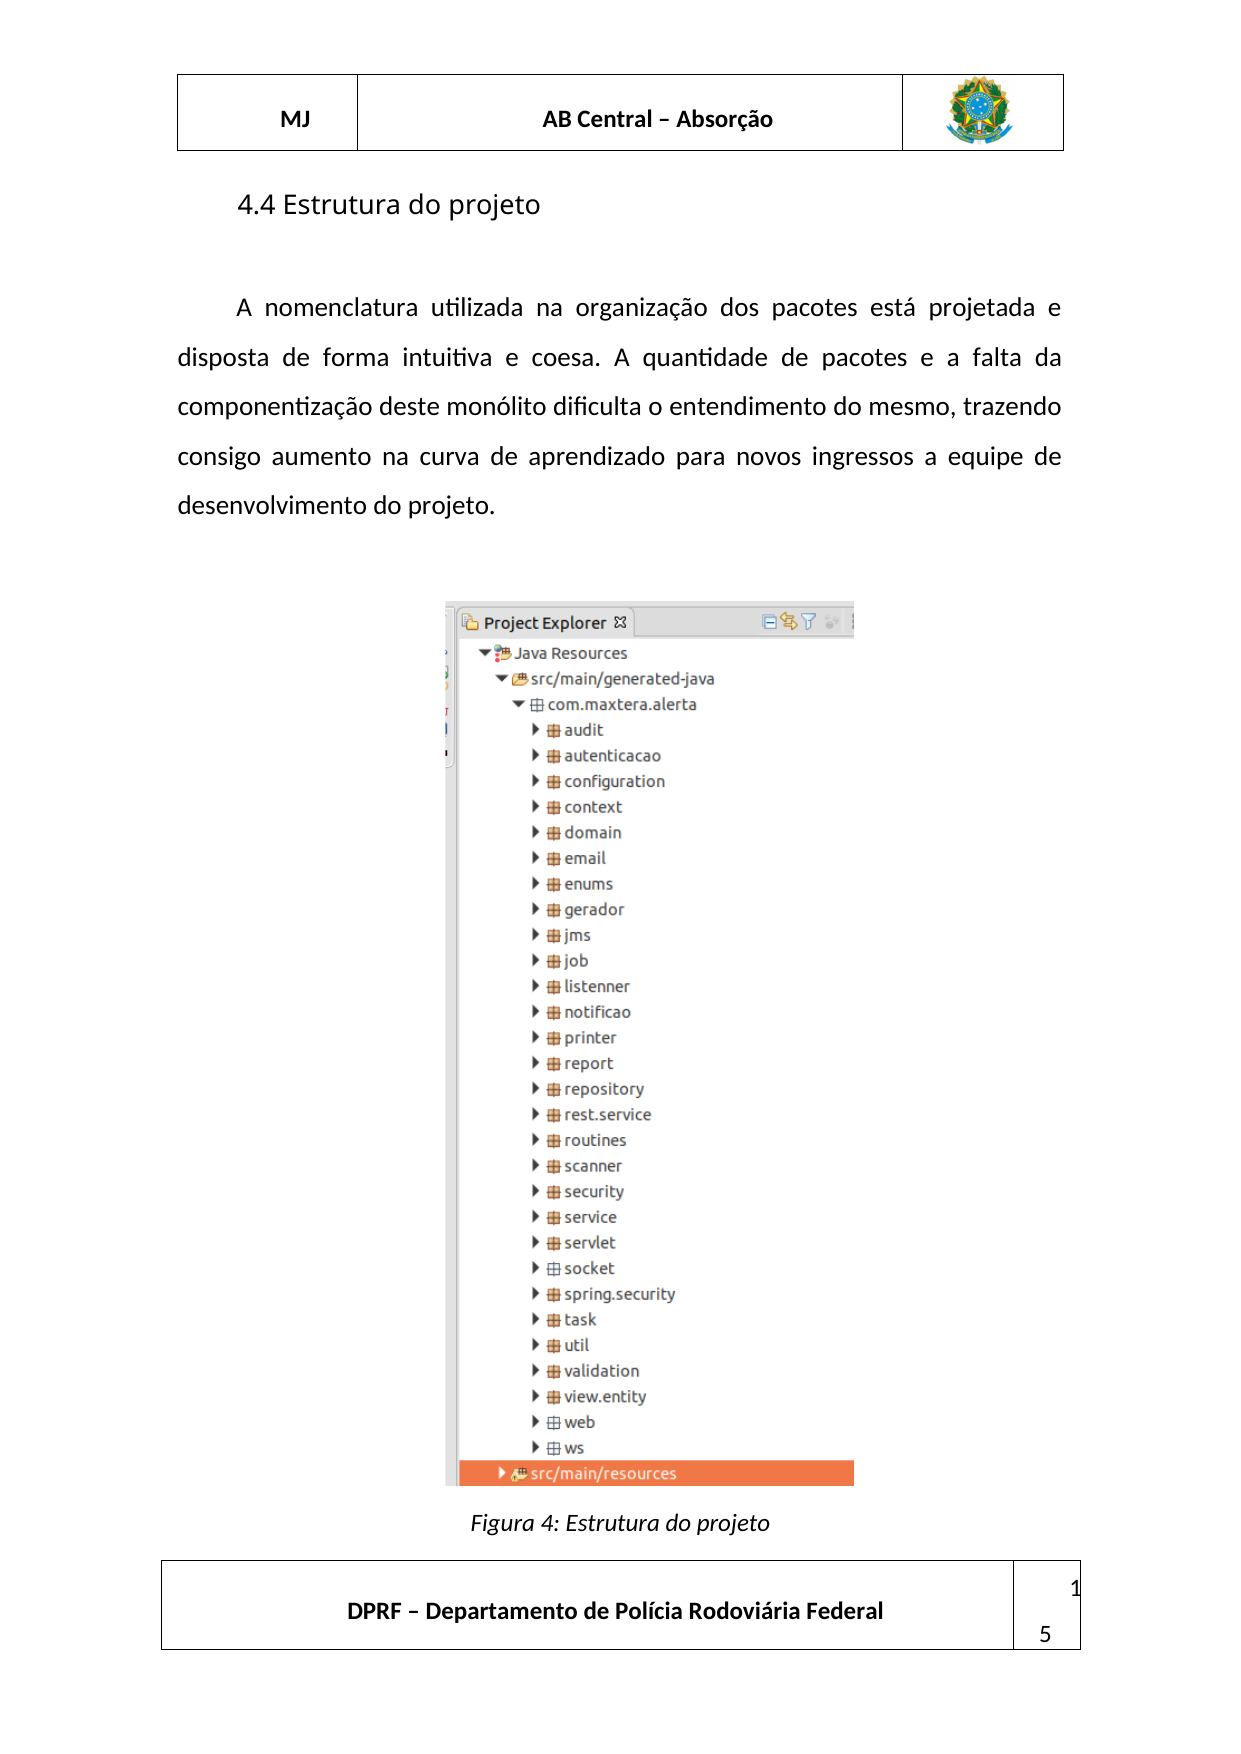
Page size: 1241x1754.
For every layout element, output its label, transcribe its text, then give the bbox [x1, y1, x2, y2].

text A nomenclatura utilizada na organização dos pacotes está projetada e disposta de forma intuitiva e coesa. A quantidade de pacotes e a falta da componentização deste monólito dificulta o entendimento do mesmo, trazendo consigo aumento na curva de aprendizado para novos ingressos a equipe de desenvolvimento do projeto. [177, 291, 1063, 340]
picture [445, 601, 854, 1486]
subtitle 4.4 Estrutura do projeto [177, 186, 237, 223]
picture [944, 75, 1020, 149]
text A nomenclatura utilizada na organização dos pacotes está projetada e disposta de forma intuitiva e coesa. A quantidade de pacotes e a falta da componentização deste monólito dificulta o entendimento do mesmo, trazendo consigo aumento na curva de aprendizado para novos ingressos a equipe de desenvolvimento do projeto. [177, 423, 1063, 439]
text Figura 4: Estrutura do projeto [386, 601, 854, 1538]
subtitle 4.4 Estrutura do projeto [541, 186, 1063, 223]
text A nomenclatura utilizada na organização dos pacotes está projetada e disposta de forma intuitiva e coesa. A quantidade de pacotes e a falta da componentização deste monólito dificulta o entendimento do mesmo, trazendo consigo aumento na curva de aprendizado para novos ingressos a equipe de desenvolvimento do projeto. [177, 472, 1063, 522]
text A nomenclatura utilizada na organização dos pacotes está projetada e disposta de forma intuitiva e coesa. A quantidade de pacotes e a falta da componentização deste monólito dificulta o entendimento do mesmo, trazendo consigo aumento na curva de aprendizado para novos ingressos a equipe de desenvolvimento do projeto. [177, 373, 1063, 390]
